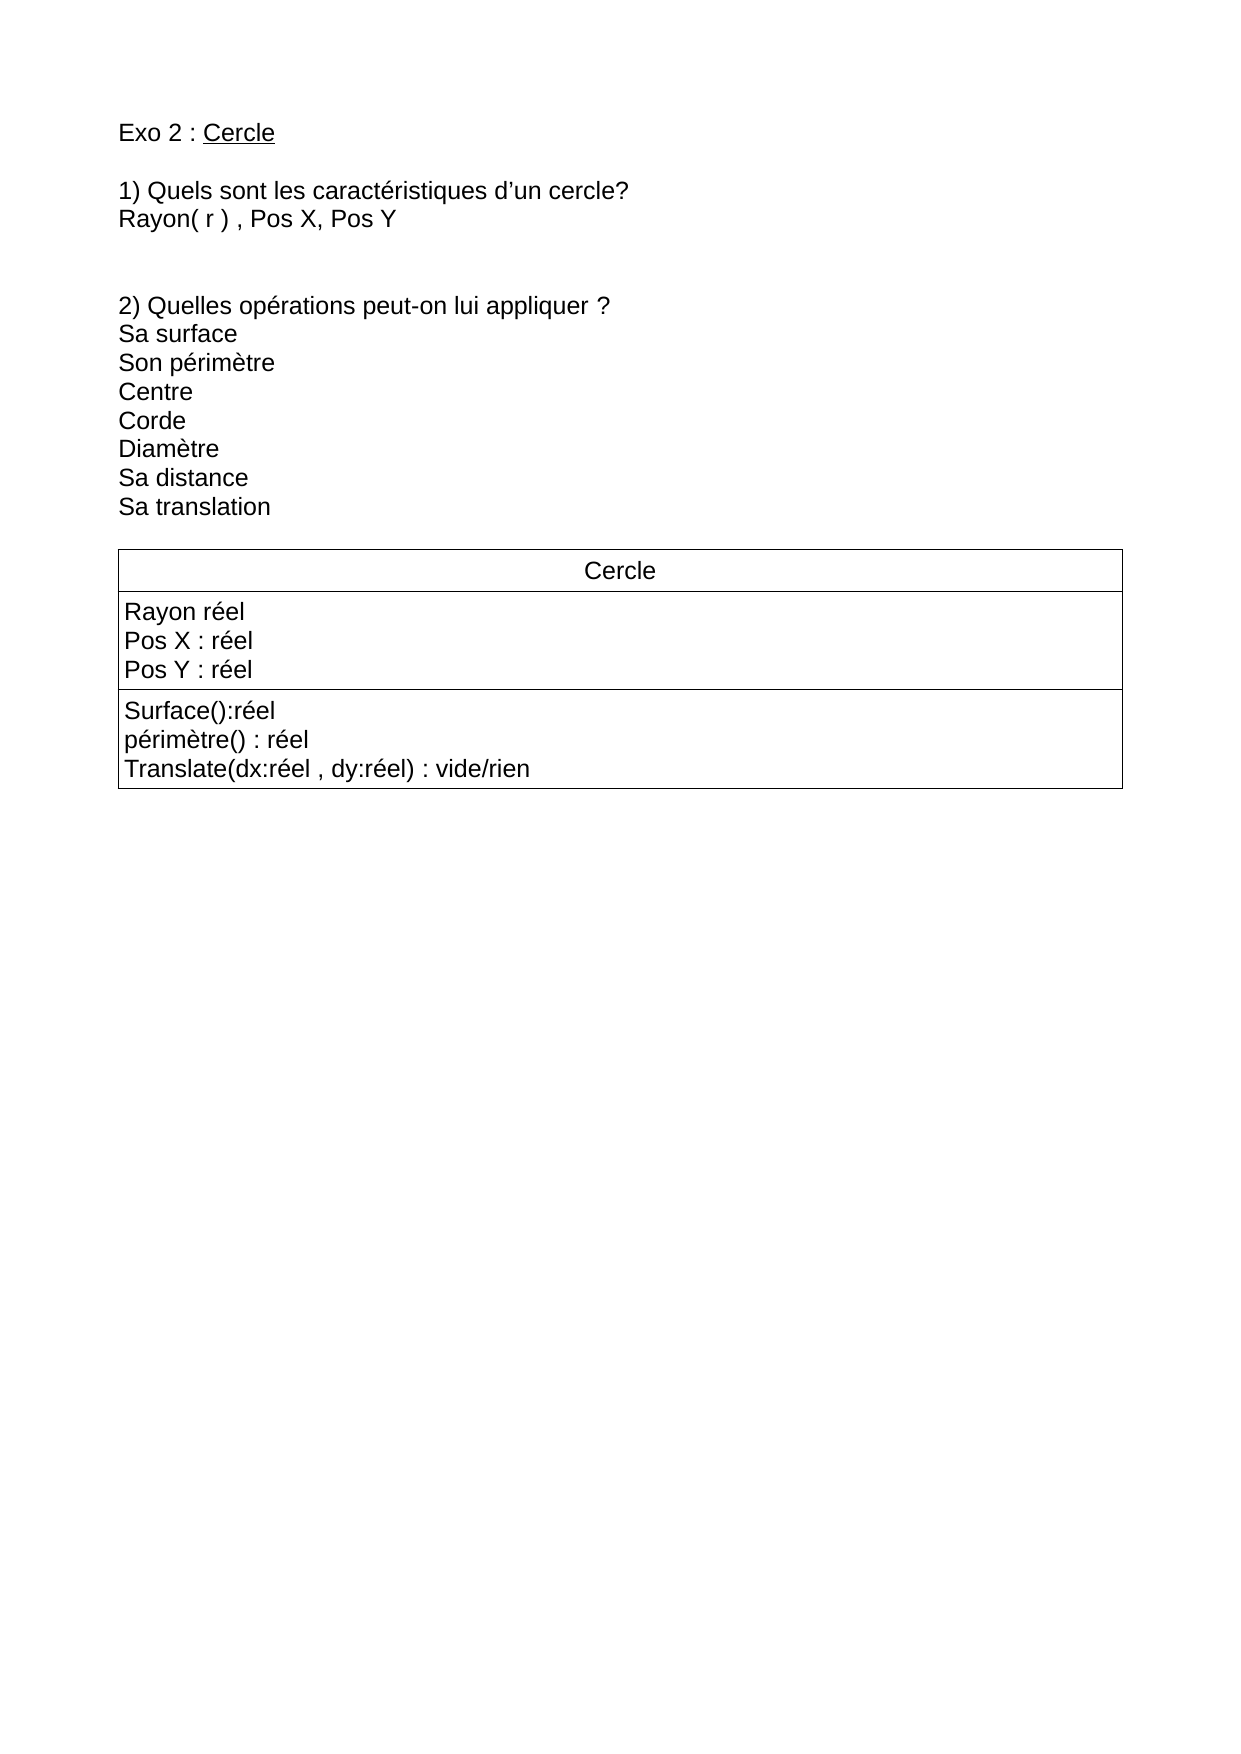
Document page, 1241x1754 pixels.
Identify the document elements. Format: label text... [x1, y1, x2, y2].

text 2) Quelles opérations peut-on lui appliquer ? [118, 291, 1122, 319]
text Sa surface [118, 319, 1122, 348]
text Rayon( r ) , Pos X, Pos Y [118, 204, 1122, 233]
table_cell Rayon réel Pos X : réel Pos Y : réel [119, 592, 1122, 689]
table_header Cercle [119, 550, 1122, 591]
text Sa translation [118, 492, 1122, 521]
text Exo 2 : Cercle [118, 118, 1122, 147]
text Corde [118, 406, 1122, 434]
text Diamètre [118, 434, 1122, 463]
text Sa distance [118, 463, 1122, 492]
text Centre [118, 377, 1122, 406]
table_cell Surface():réel périmètre() : réel Translate(dx:réel , dy:réel) : vide/rien [119, 690, 1122, 788]
text 1) Quels sont les caractéristiques d’un cercle? [118, 176, 1122, 204]
text Son périmètre [118, 348, 1122, 377]
